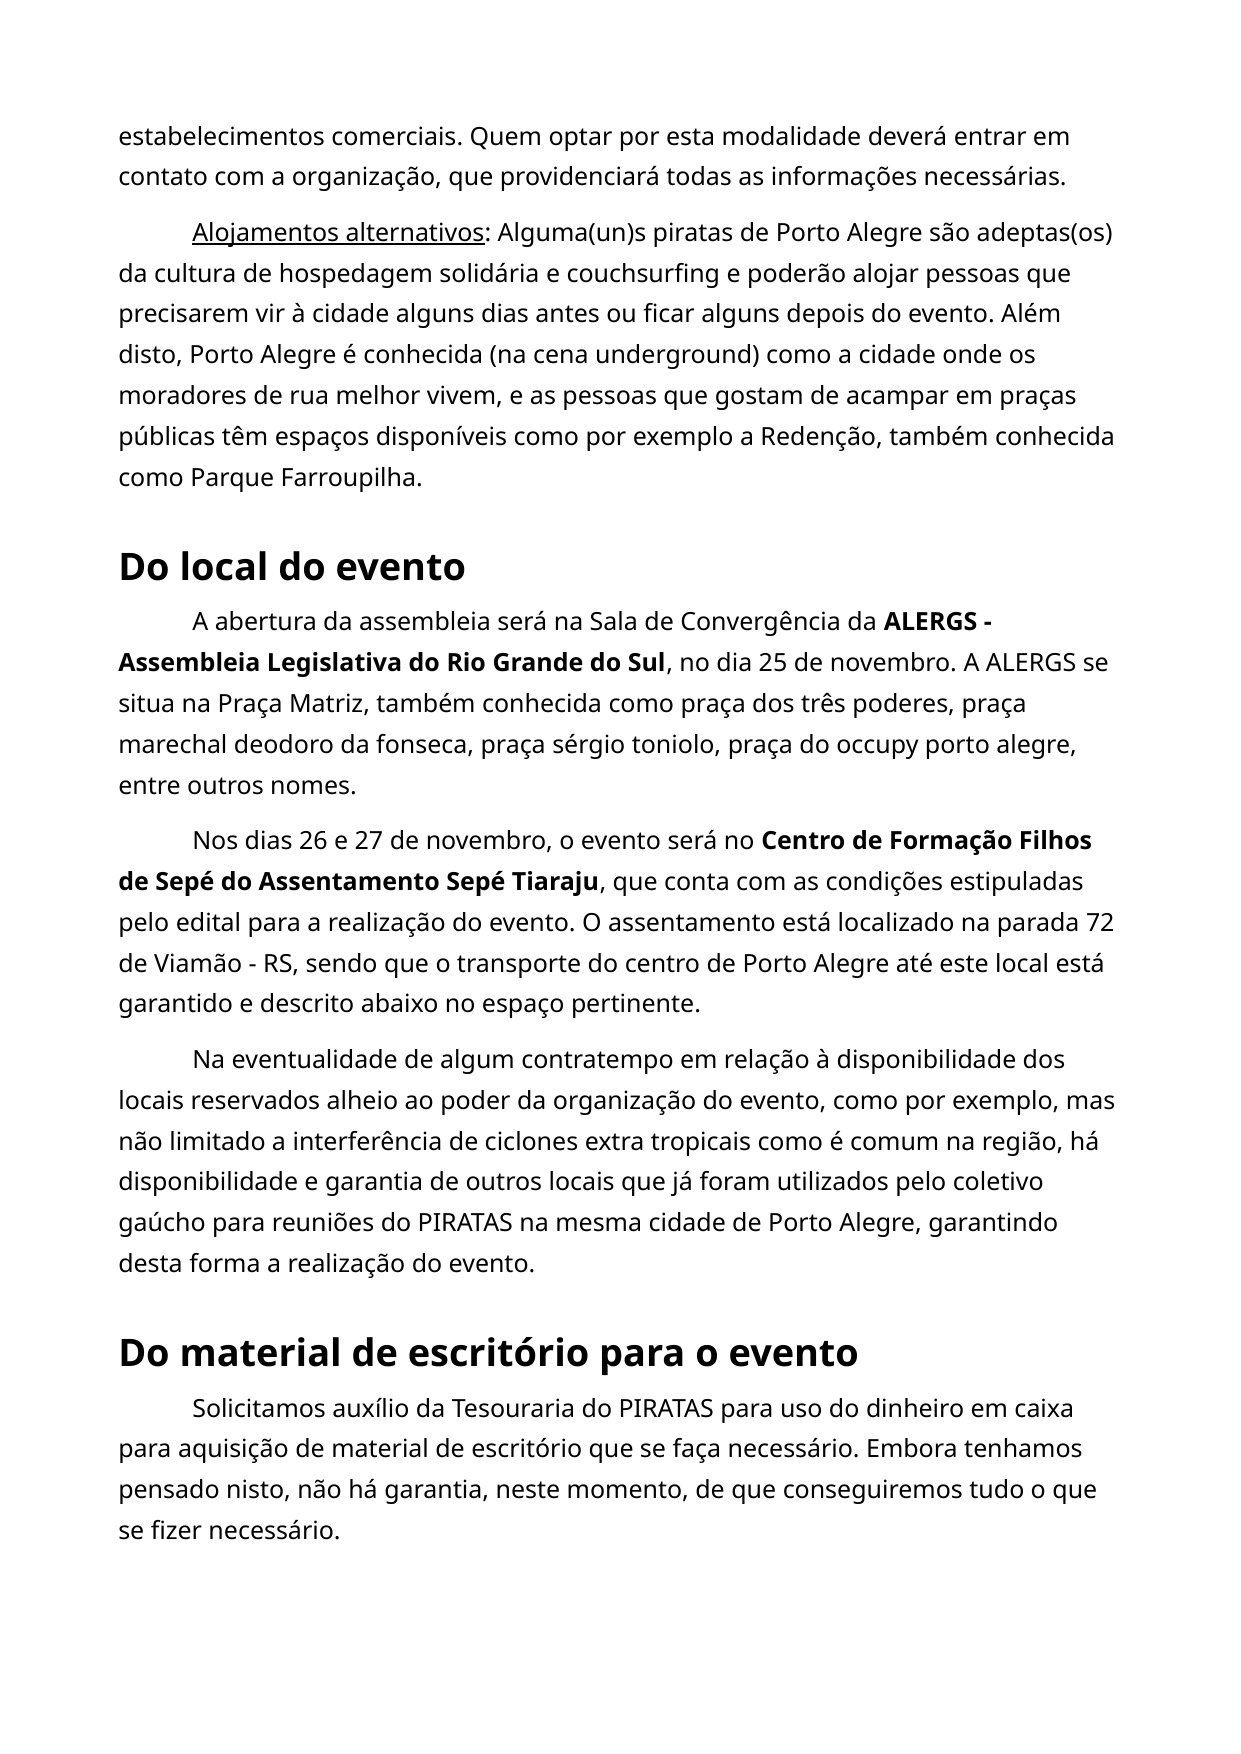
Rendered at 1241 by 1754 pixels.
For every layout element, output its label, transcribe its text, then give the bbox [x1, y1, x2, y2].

text Solicitamos auxílio da Tesouraria do PIRATAS para uso do dinheiro em caixa para aquisição de material de escritório que se faça necessário. Embora tenhamos pensado nisto, não há garantia, neste momento, de que conseguiremos tudo o que se fizer necessário. [118, 1390, 1122, 1547]
text A abertura da assembleia será na Sala de Convergência da ALERGS - Assembleia Legislativa do Rio Grande do Sul, no dia 25 de novembro. A ALERGS se situa na Praça Matriz, também conhecida como praça dos três poderes, praça marechal deodoro da fonseca, praça sérgio toniolo, praça do occupy porto alegre, entre outros nomes. [118, 604, 1122, 801]
text estabelecimentos comerciais. Quem optar por esta modalidade deverá entrar em contato com a organização, que providenciará todas as informações necessárias. [118, 118, 1122, 193]
subtitle Do local do evento [118, 540, 1122, 591]
text Nos dias 26 e 27 de novembro, o evento será no Centro de Formação Filhos de Sepé do Assentamento Sepé Tiaraju, que conta com as condições estipuladas pelo edital para a realização do evento. O assentamento está localizado na parada 72 de Viamão - RS, sendo que o transporte do centro de Porto Alegre até este local está garantido e descrito abaixo no espaço pertinente. [118, 823, 1122, 1020]
text Na eventualidade de algum contratempo em relação à disponibilidade dos locais reservados alheio ao poder da organização do evento, como por exemplo, mas não limitado a interferência de ciclones extra tropicais como é comum na região, há disponibilidade e garantia de outros locais que já foram utilizados pelo coletivo gaúcho para reuniões do PIRATAS na mesma cidade de Porto Alegre, garantindo desta forma a realização do evento. [118, 1041, 1122, 1280]
subtitle Do material de escritório para o evento [118, 1326, 1122, 1378]
text Alojamentos alternativos: Alguma(un)s piratas de Porto Alegre são adeptas(os) da cultura de hospedagem solidária e couchsurfing e poderão alojar pessoas que precisarem vir à cidade alguns dias antes ou ficar alguns depois do evento. Além disto, Porto Alegre é conhecida (na cena underground) como a cidade onde os moradores de rua melhor vivem, e as pessoas que gostam de acampar em praças públicas têm espaços disponíveis como por exemplo a Redenção, também conhecida como Parque Farroupilha. [118, 214, 1122, 493]
